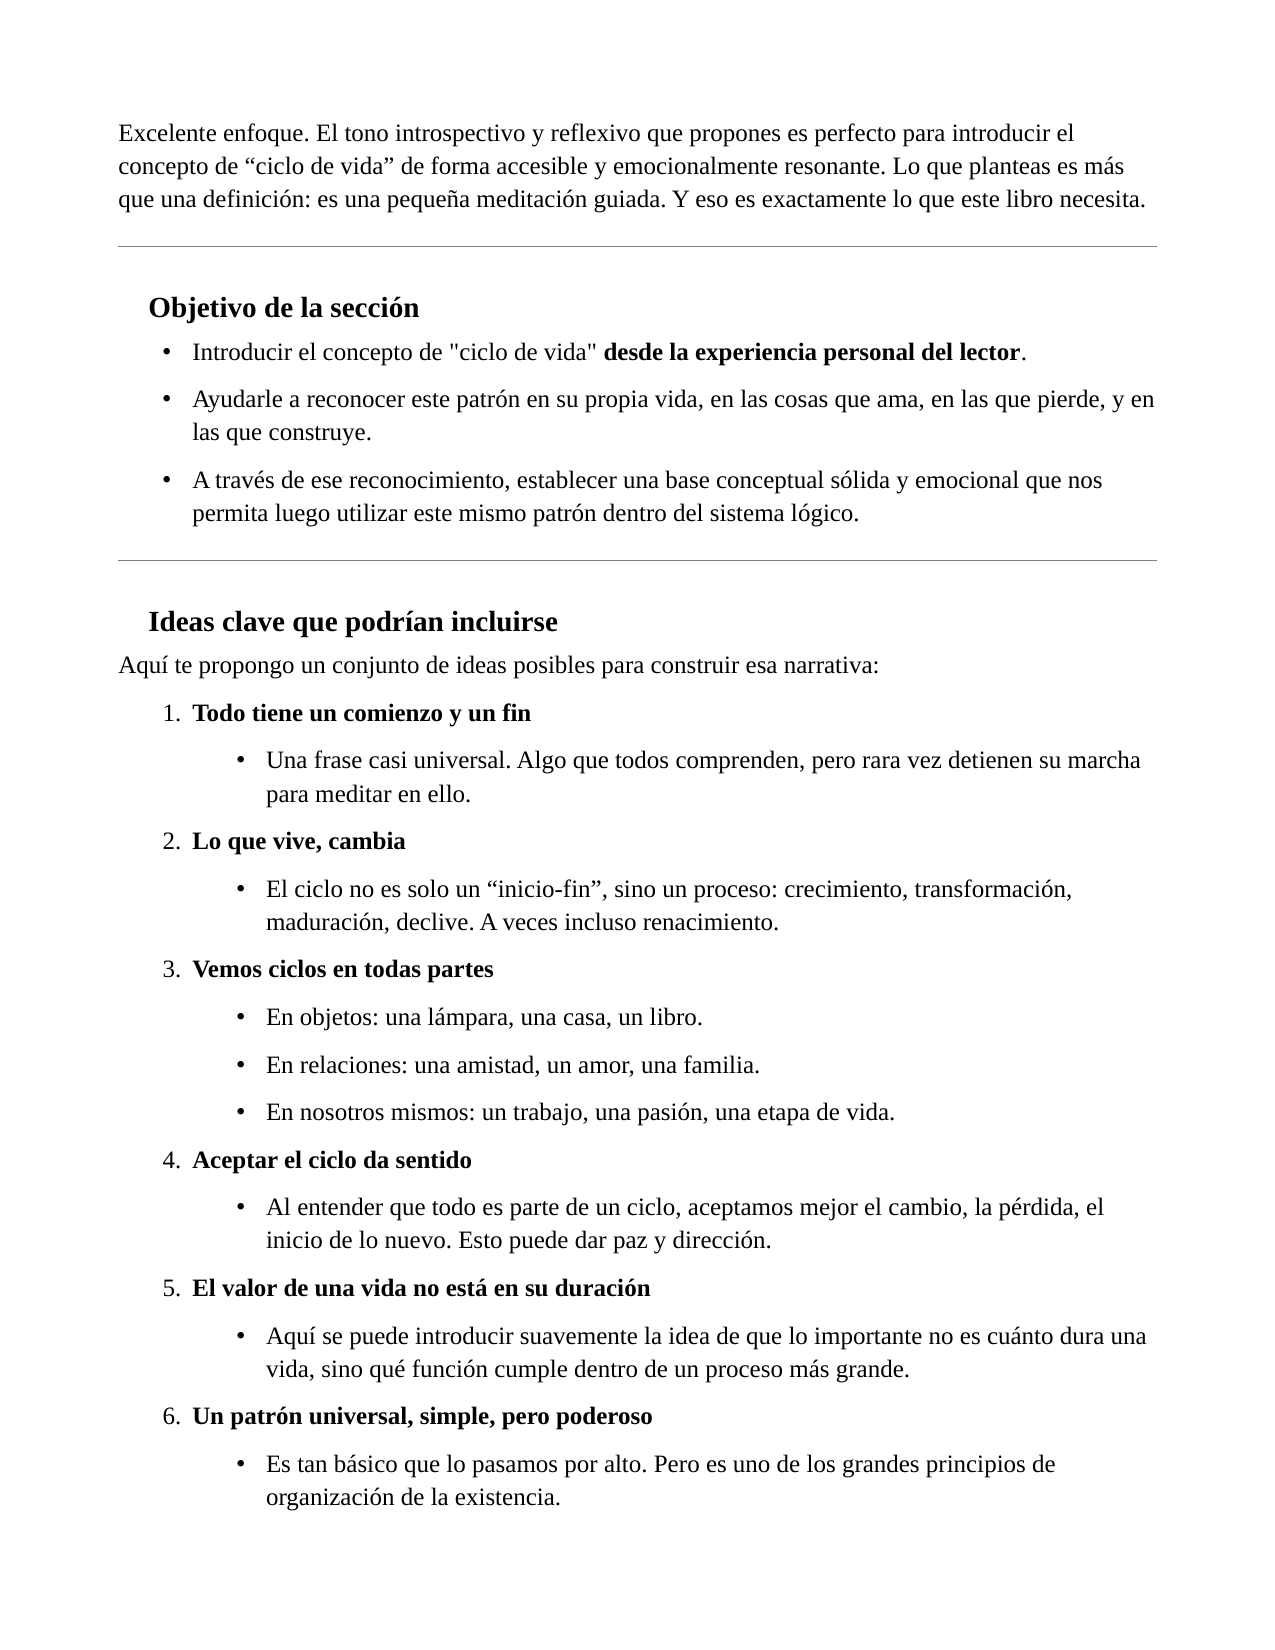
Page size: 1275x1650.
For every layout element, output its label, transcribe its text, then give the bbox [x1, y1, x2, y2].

list Ayudarle a reconocer este patrón en su propia vida, en las cosas que ama, en las que pierde, y en las que construye. [162, 384, 1157, 446]
list Lo que vive, cambia [162, 826, 1157, 855]
subtitle 🎯 Objetivo de la sección [118, 291, 1157, 324]
list Un patrón universal, simple, pero poderoso [162, 1401, 1157, 1430]
list A través de ese reconocimiento, establecer una base conceptual sólida y emocional que nos permita luego utilizar este mismo patrón dentro del sistema lógico. [162, 465, 1157, 527]
list En nosotros mismos: un trabajo, una pasión, una etapa de vida. [236, 1097, 1157, 1126]
list Todo tiene un comienzo y un fin [162, 698, 1157, 727]
text Aquí te propongo un conjunto de ideas posibles para construir esa narrativa: [118, 650, 1157, 679]
list El valor de una vida no está en su duración [162, 1273, 1157, 1302]
text Excelente enfoque. El tono introspectivo y reflexivo que propones es perfecto para introducir el concepto de “ciclo de vida” de forma accesible y emocionalmente resonante. Lo que planteas es más que una definición: es una pequeña meditación guiada. Y eso es exactamente lo que este libro necesita. [118, 118, 1157, 213]
list Una frase casi universal. Algo que todos comprenden, pero rara vez detienen su marcha para meditar en ello. [236, 746, 1157, 807]
list Es tan básico que lo pasamos por alto. Pero es uno de los grandes principios de organización de la existencia. [236, 1449, 1157, 1511]
subtitle 💡 Ideas clave que podrían incluirse [118, 604, 1157, 638]
list Vemos ciclos en todas partes [162, 954, 1157, 983]
list En relaciones: una amistad, un amor, una familia. [236, 1050, 1157, 1078]
list El ciclo no es solo un “inicio-fin”, sino un proceso: crecimiento, transformación, maduración, declive. A veces incluso renacimiento. [236, 874, 1157, 936]
list Aceptar el ciclo da sentido [162, 1145, 1157, 1174]
list Introducir el concepto de "ciclo de vida" desde la experiencia personal del lector. [162, 337, 1157, 365]
list En objetos: una lámpara, una casa, un libro. [236, 1002, 1157, 1031]
list Aquí se puede introducir suavemente la idea de que lo importante no es cuánto dura una vida, sino qué función cumple dentro de un proceso más grande. [236, 1321, 1157, 1382]
list Al entender que todo es parte de un ciclo, aceptamos mejor el cambio, la pérdida, el inicio de lo nuevo. Esto puede dar paz y dirección. [236, 1192, 1157, 1254]
